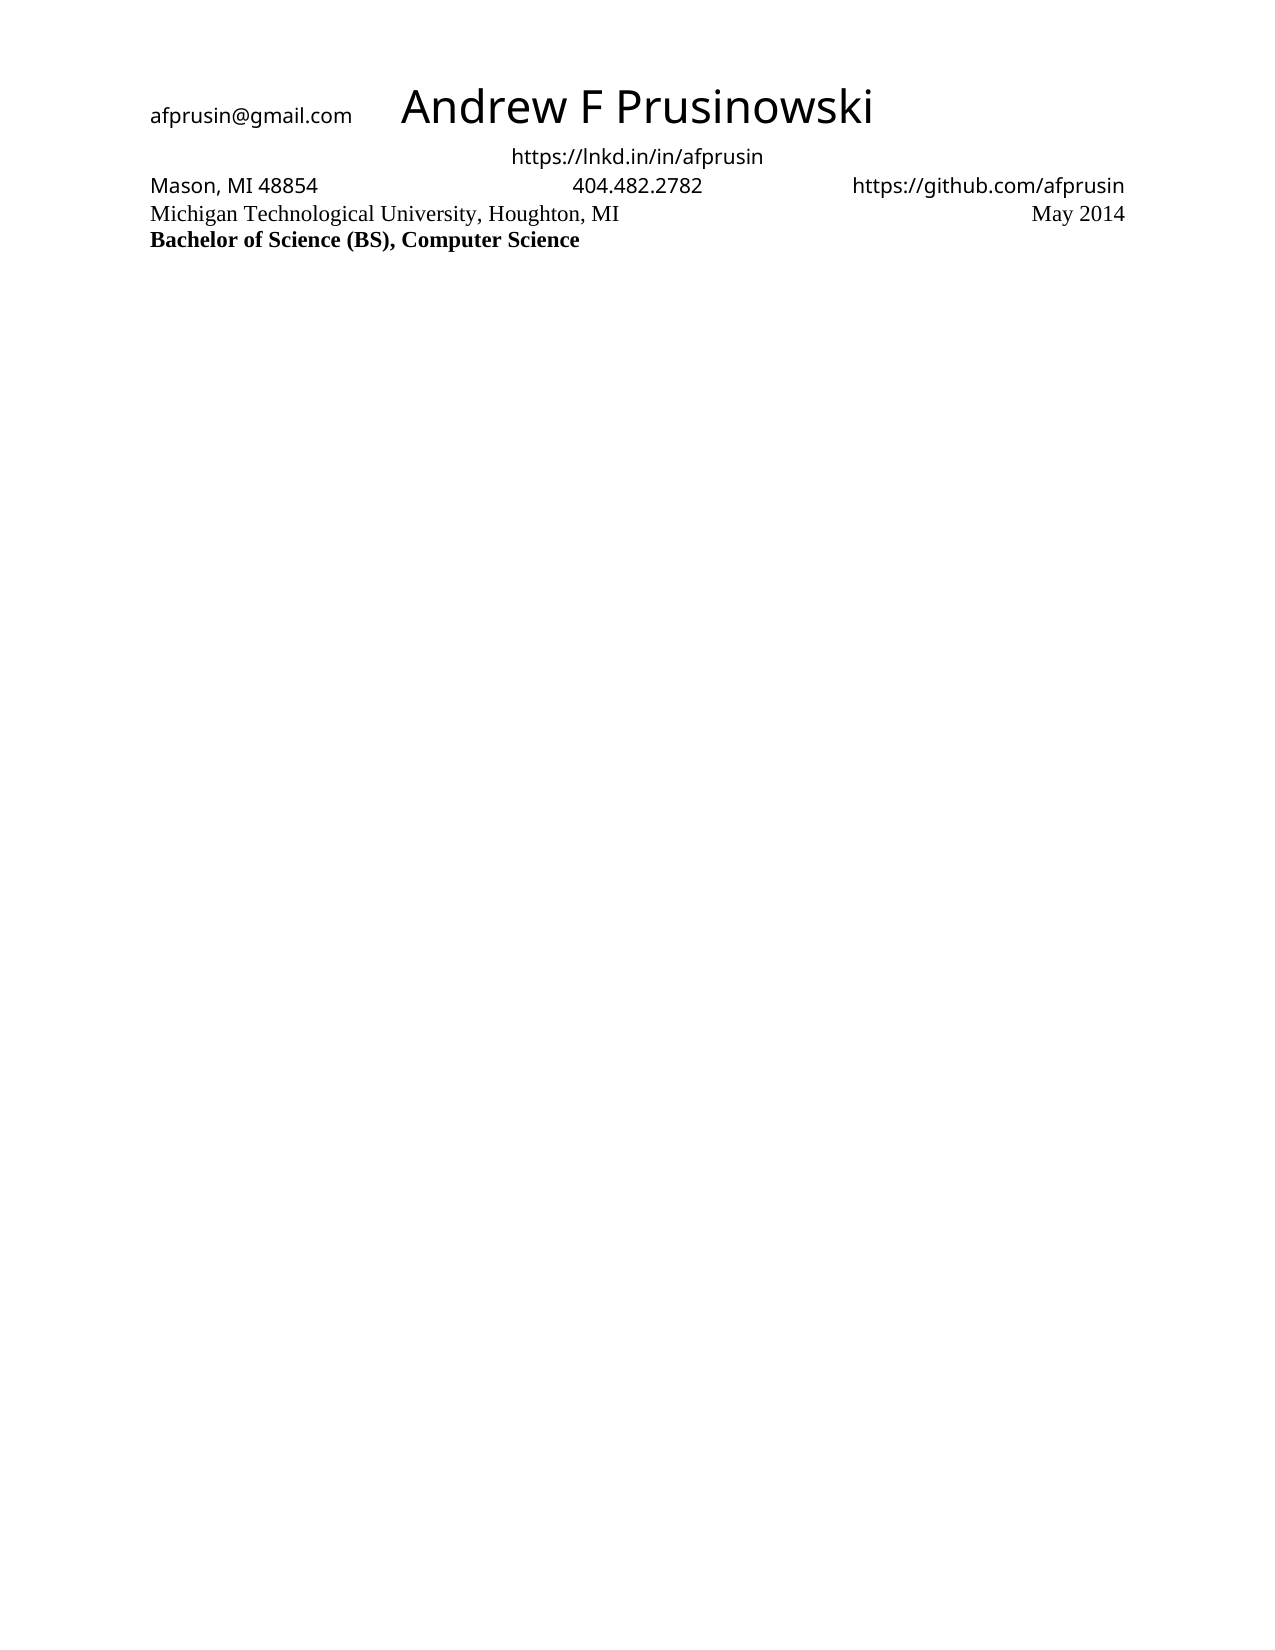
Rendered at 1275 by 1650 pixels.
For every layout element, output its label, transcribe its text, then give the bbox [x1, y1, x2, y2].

text Michigan Technological University, Houghton, MI May 2014 [150, 200, 1125, 226]
text Bachelor of Science (BS), Computer Science [150, 226, 1125, 253]
